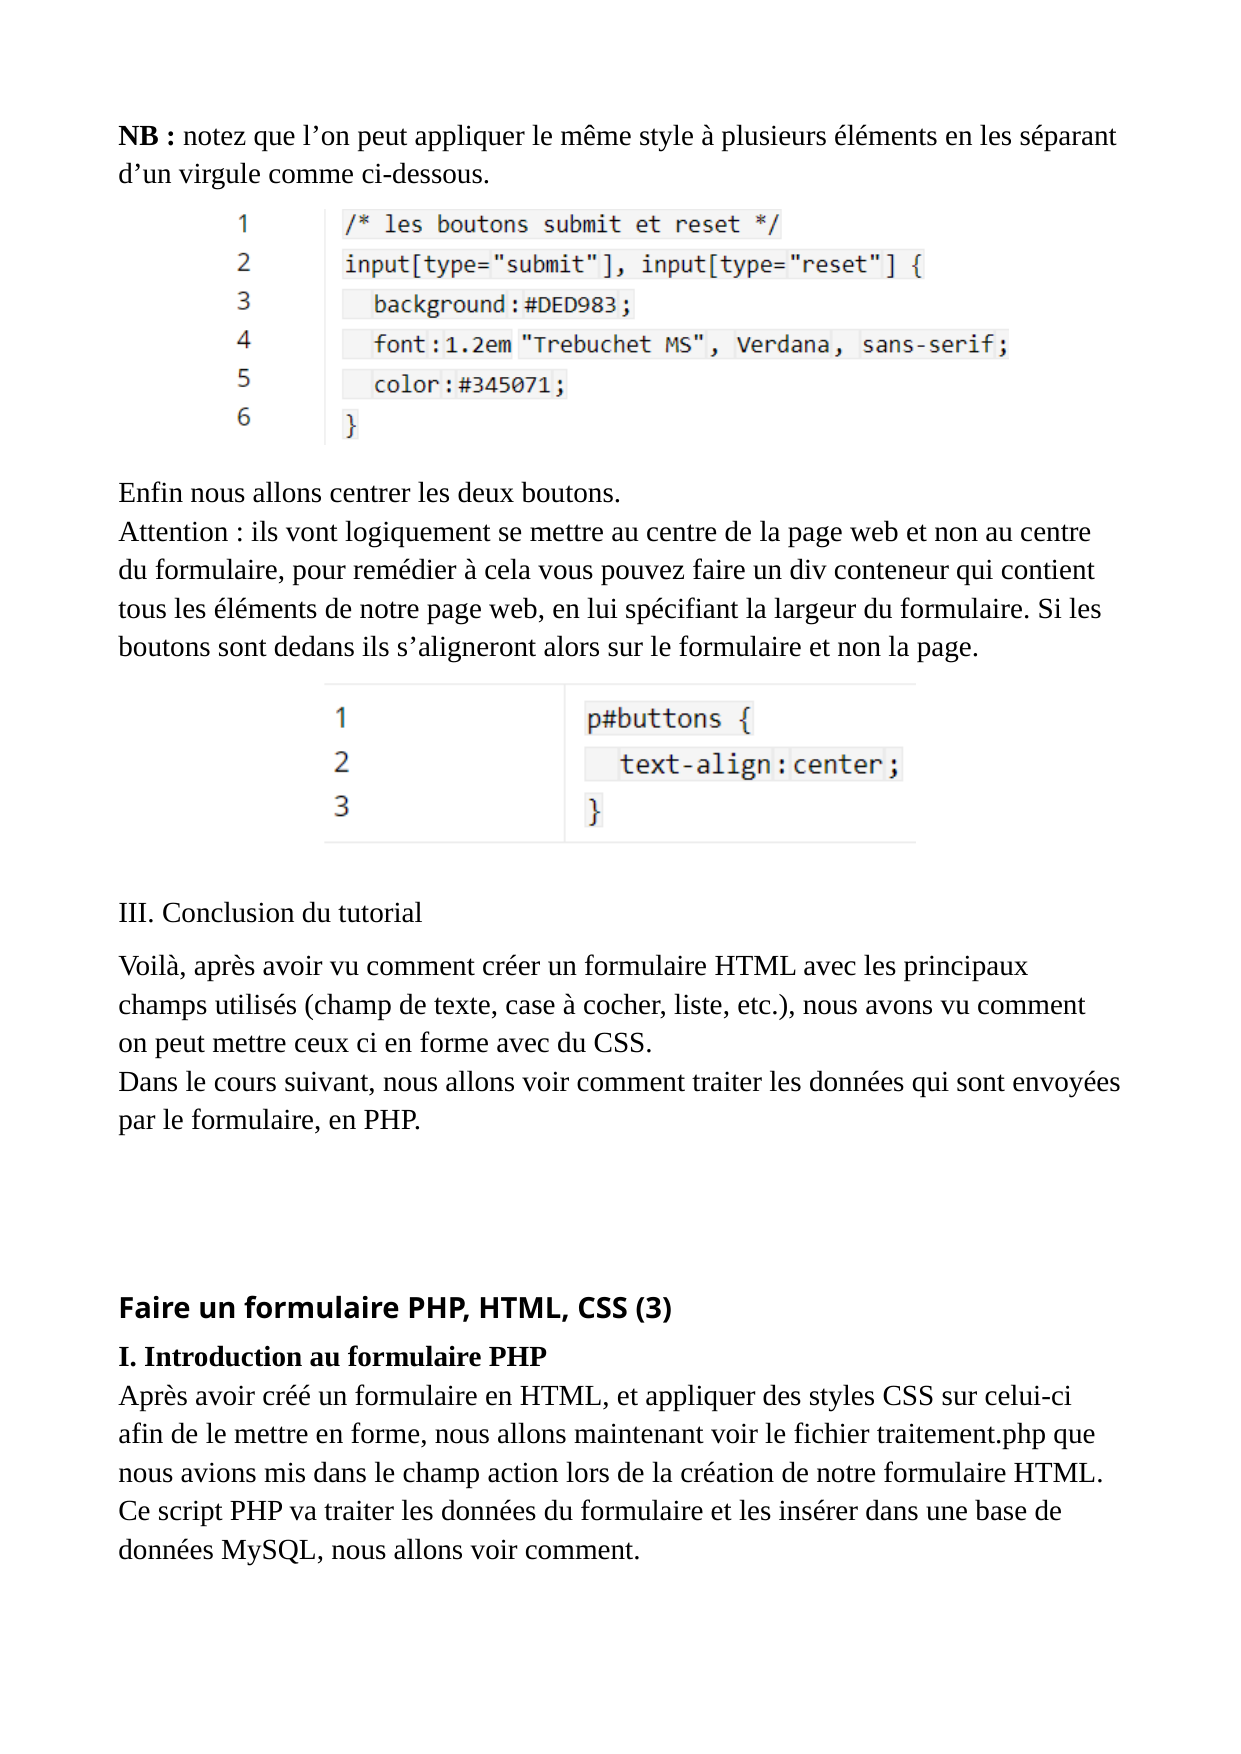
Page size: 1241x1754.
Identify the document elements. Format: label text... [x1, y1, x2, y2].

text Voilà, après avoir vu comment créer un formulaire HTML avec les principaux champs utilisés (champ de texte, case à cocher, liste, etc.), nous avons vu comment on peut mettre ceux ci en forme avec du CSS. Dans le cours suivant, nous allons voir comment traiter les données qui sont envoyées par le formulaire, en PHP. [118, 948, 1122, 1136]
text I. Introduction au formulaire PHP Après avoir créé un formulaire en HTML, et appliquer des styles CSS sur celui-ci afin de le mettre en forme, nous allons maintenant voir le fichier traitement.php que nous avions mis dans le champ action lors de la création de notre formulaire HTML. Ce script PHP va traiter les données du formulaire et les insérer dans une base de données MySQL, nous allons voir comment. [118, 1339, 1122, 1565]
picture [231, 209, 1009, 445]
text NB : notez que l’on peut appliquer le même style à plusieurs éléments en les séparant d’un virgule comme ci-dessous. [118, 118, 1122, 190]
text Enfin nous allons centrer les deux boutons. Attention : ils vont logiquement se mettre au centre de la page web et non au centre du formulaire, pour remédier à cela vous pouvez faire un div conteneur qui contient tous les éléments de notre page web, en lui spécifiant la largeur du formulaire. Si les boutons sont dedans ils s’aligneront alors sur le formulaire et non la page. [118, 475, 1122, 663]
picture [324, 682, 916, 845]
subtitle Faire un formulaire PHP, HTML, CSS (3) [118, 1287, 1122, 1327]
text III. Conclusion du tutorial [118, 895, 1122, 929]
